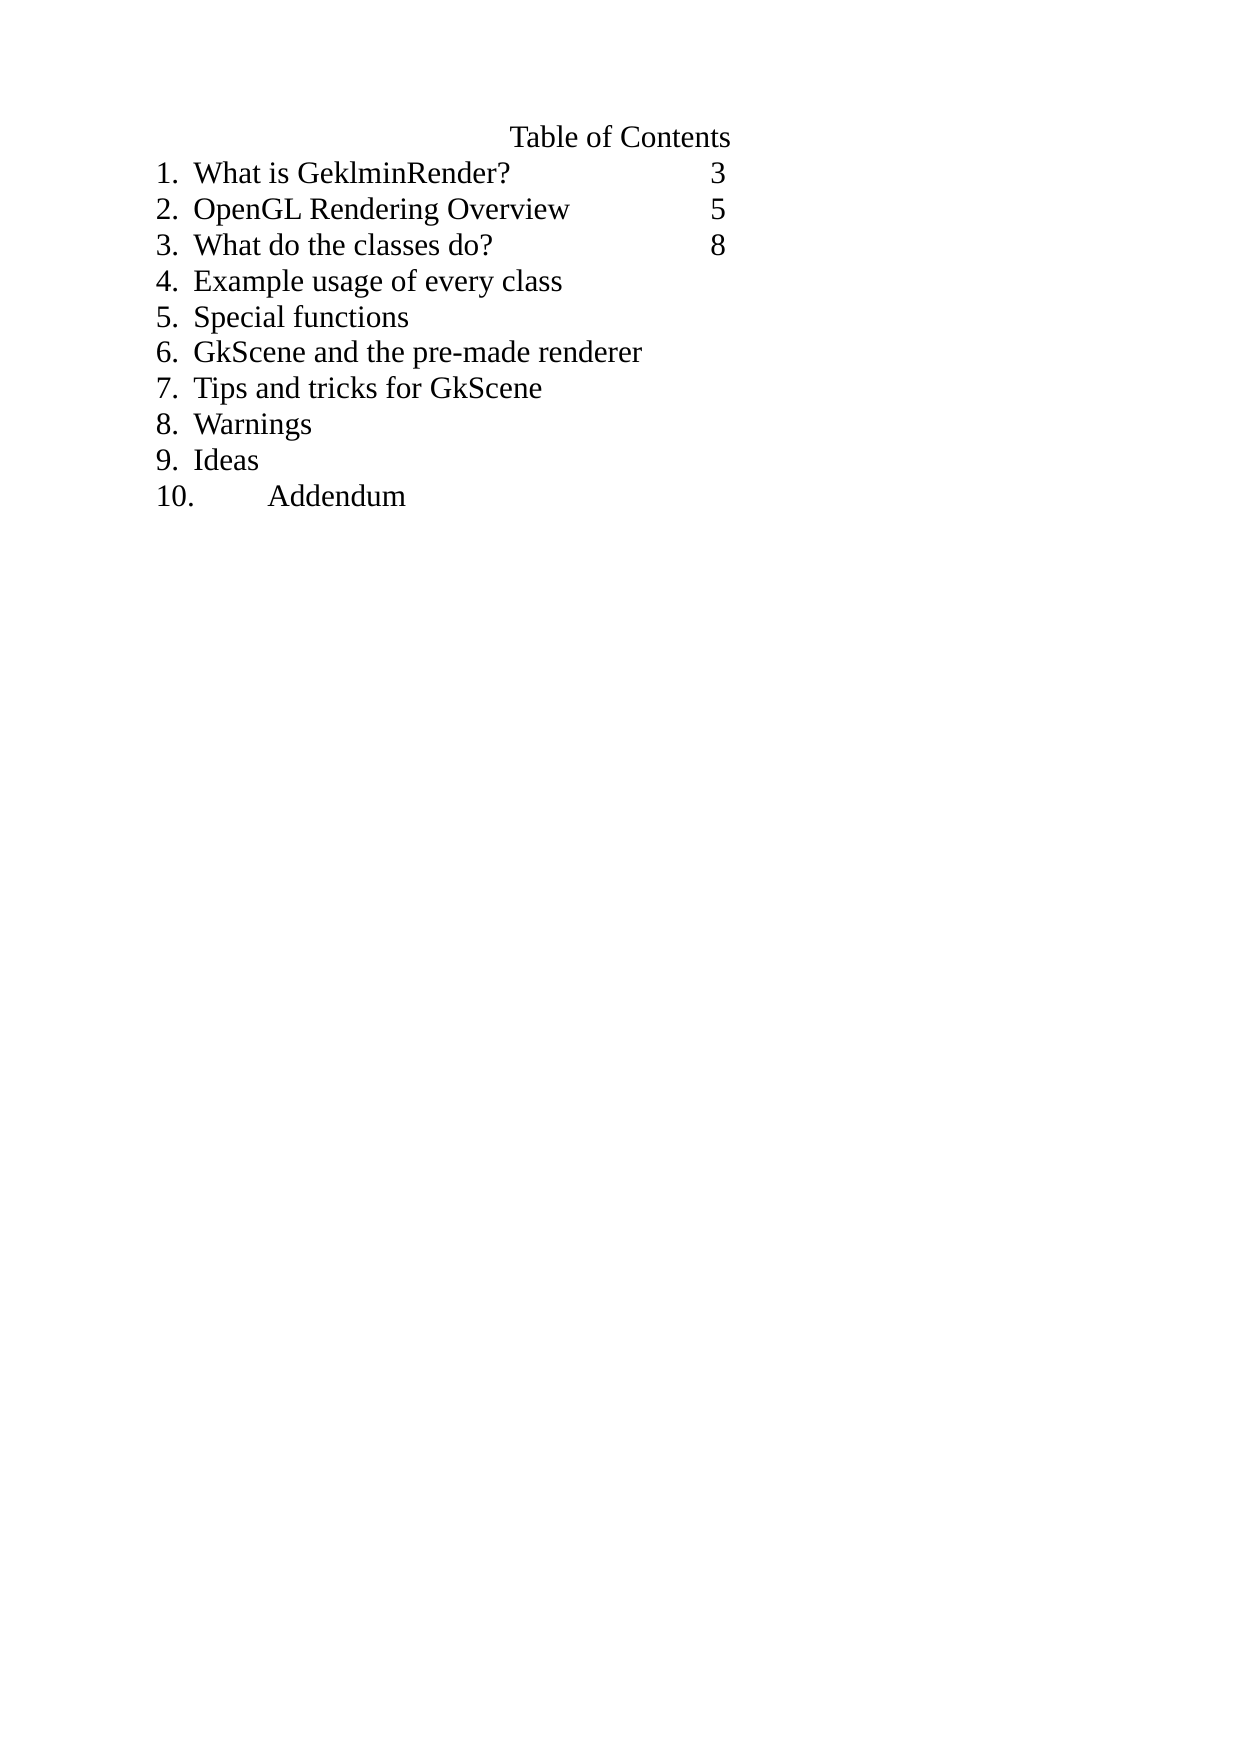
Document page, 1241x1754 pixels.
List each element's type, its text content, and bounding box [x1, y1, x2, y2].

list Addendum [156, 477, 1122, 513]
list OpenGL Rendering Overview 5 [156, 190, 1122, 226]
text Table of Contents [118, 118, 1122, 154]
list Tips and tricks for GkScene [156, 370, 1122, 406]
list What do the classes do? 8 [156, 226, 1122, 262]
list Ideas [156, 442, 1122, 477]
list GkScene and the pre-made renderer [156, 334, 1122, 370]
list Warnings [156, 406, 1122, 442]
list Special functions [156, 298, 1122, 334]
list Example usage of every class [156, 262, 1122, 298]
list What is GeklminRender? 3 [156, 154, 1122, 190]
